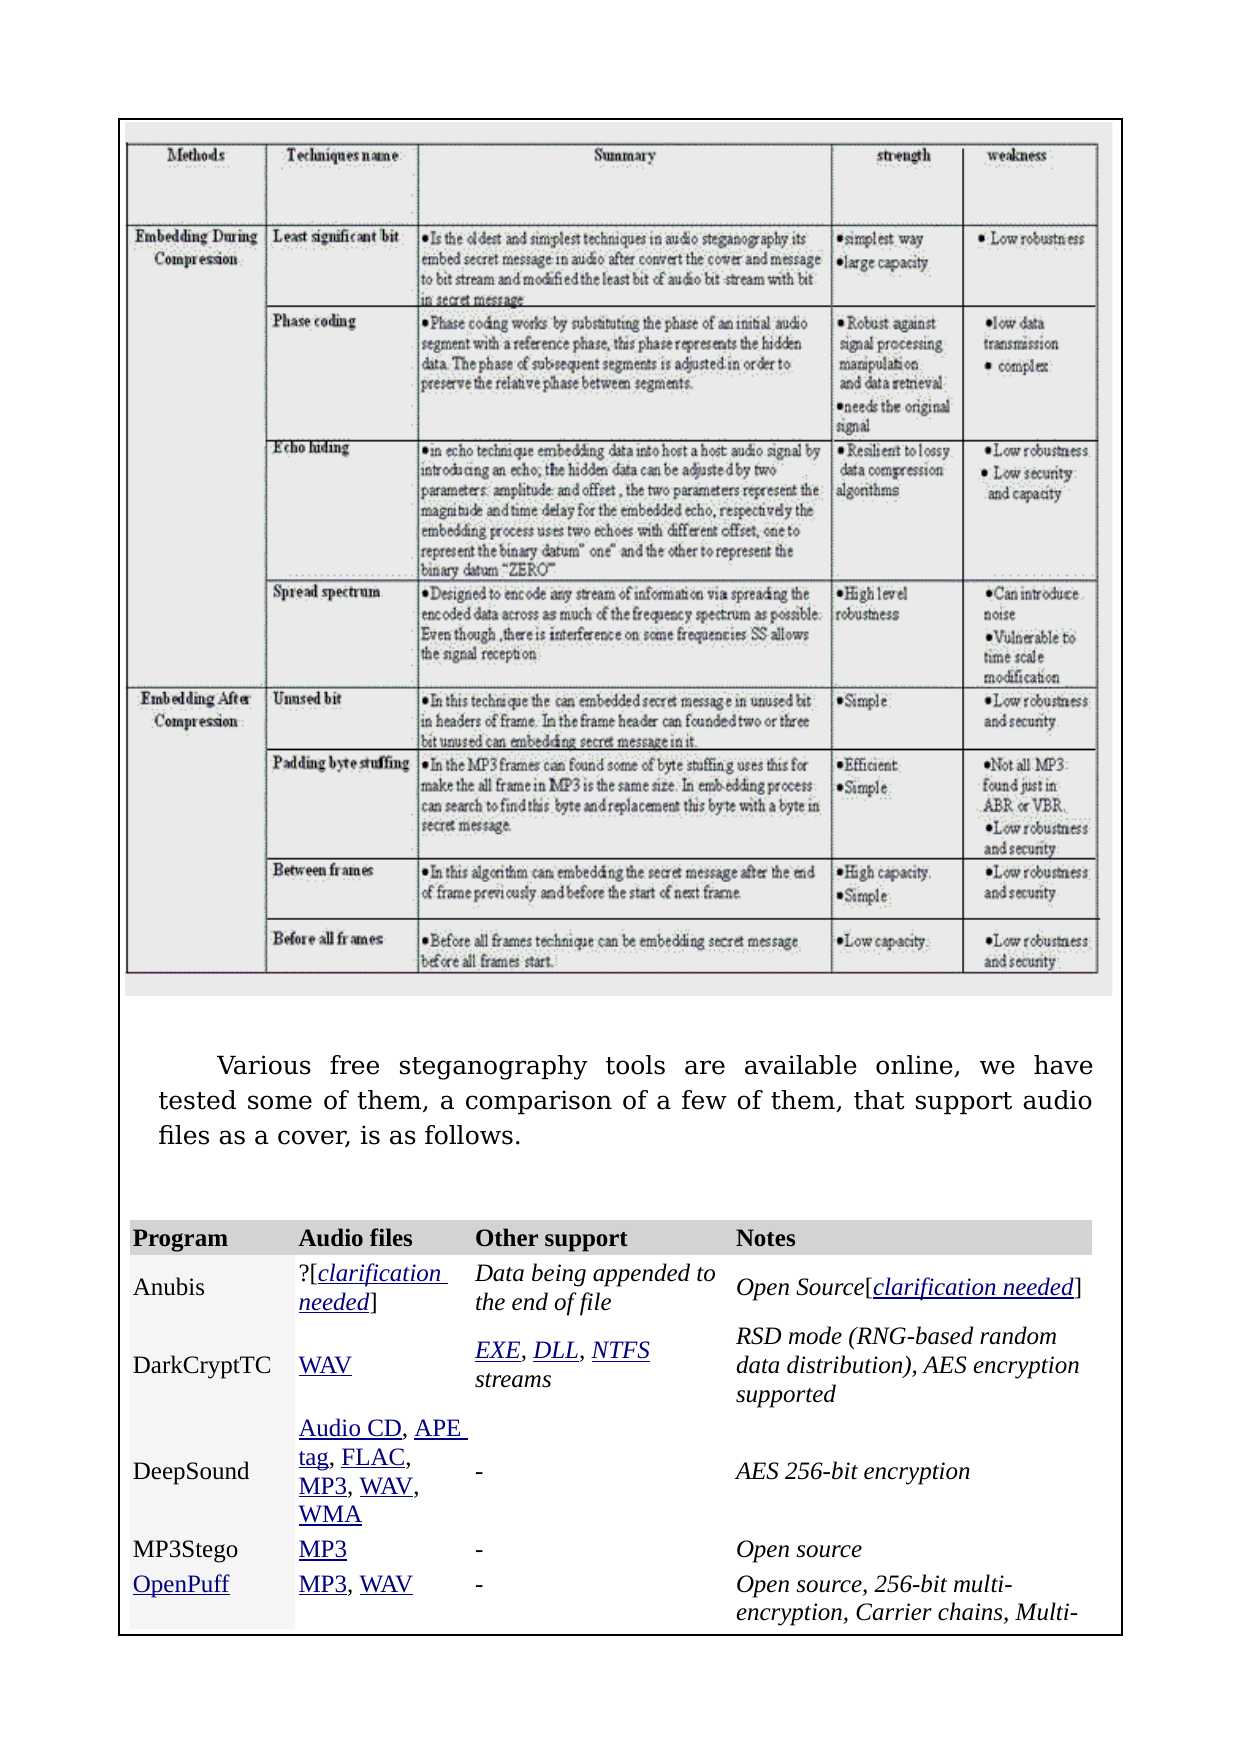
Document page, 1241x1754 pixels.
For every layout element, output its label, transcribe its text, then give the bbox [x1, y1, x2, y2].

table_header Audio files [295, 1220, 472, 1255]
table_cell MP3, WAV [295, 1566, 472, 1629]
table_header Other support [472, 1220, 733, 1255]
table_cell AES 256-bit encryption [733, 1410, 1092, 1531]
table_header Program [130, 1220, 295, 1255]
table_header Notes [733, 1220, 1092, 1255]
table_cell Audio CD, APE tag, FLAC, MP3, WAV, WMA [295, 1410, 472, 1531]
table_cell RSD mode (RNG-based random data distribution), AES encryption supported [733, 1318, 1092, 1410]
table_cell WAV [295, 1318, 472, 1410]
table_cell OpenPuff [130, 1566, 295, 1629]
table_cell Open Source[clarification needed] [733, 1255, 1092, 1318]
table_cell Open source [733, 1531, 1092, 1566]
table_cell ?[clarification needed] [295, 1255, 472, 1318]
table_cell - [472, 1531, 733, 1566]
table_cell - [472, 1410, 733, 1531]
table_cell - [472, 1566, 733, 1629]
text Various free steganography tools are available online, we have tested some of them, a comparison of a few of them, that support audio files as a cover, is as follows. [158, 1051, 1095, 1150]
table_cell DarkCryptTC [130, 1318, 295, 1410]
table_cell DeepSound [130, 1410, 295, 1531]
picture [125, 122, 1113, 996]
table_cell MP3Stego [130, 1531, 295, 1566]
table_cell EXE, DLL, NTFS streams [472, 1318, 733, 1410]
table_cell MP3 [295, 1531, 472, 1566]
table_cell Anubis [130, 1255, 295, 1318]
table_cell Open source, 256-bit multi-encryption, Carrier chains, Multi- [733, 1566, 1092, 1629]
table_cell Data being appended to the end of file [472, 1255, 733, 1318]
